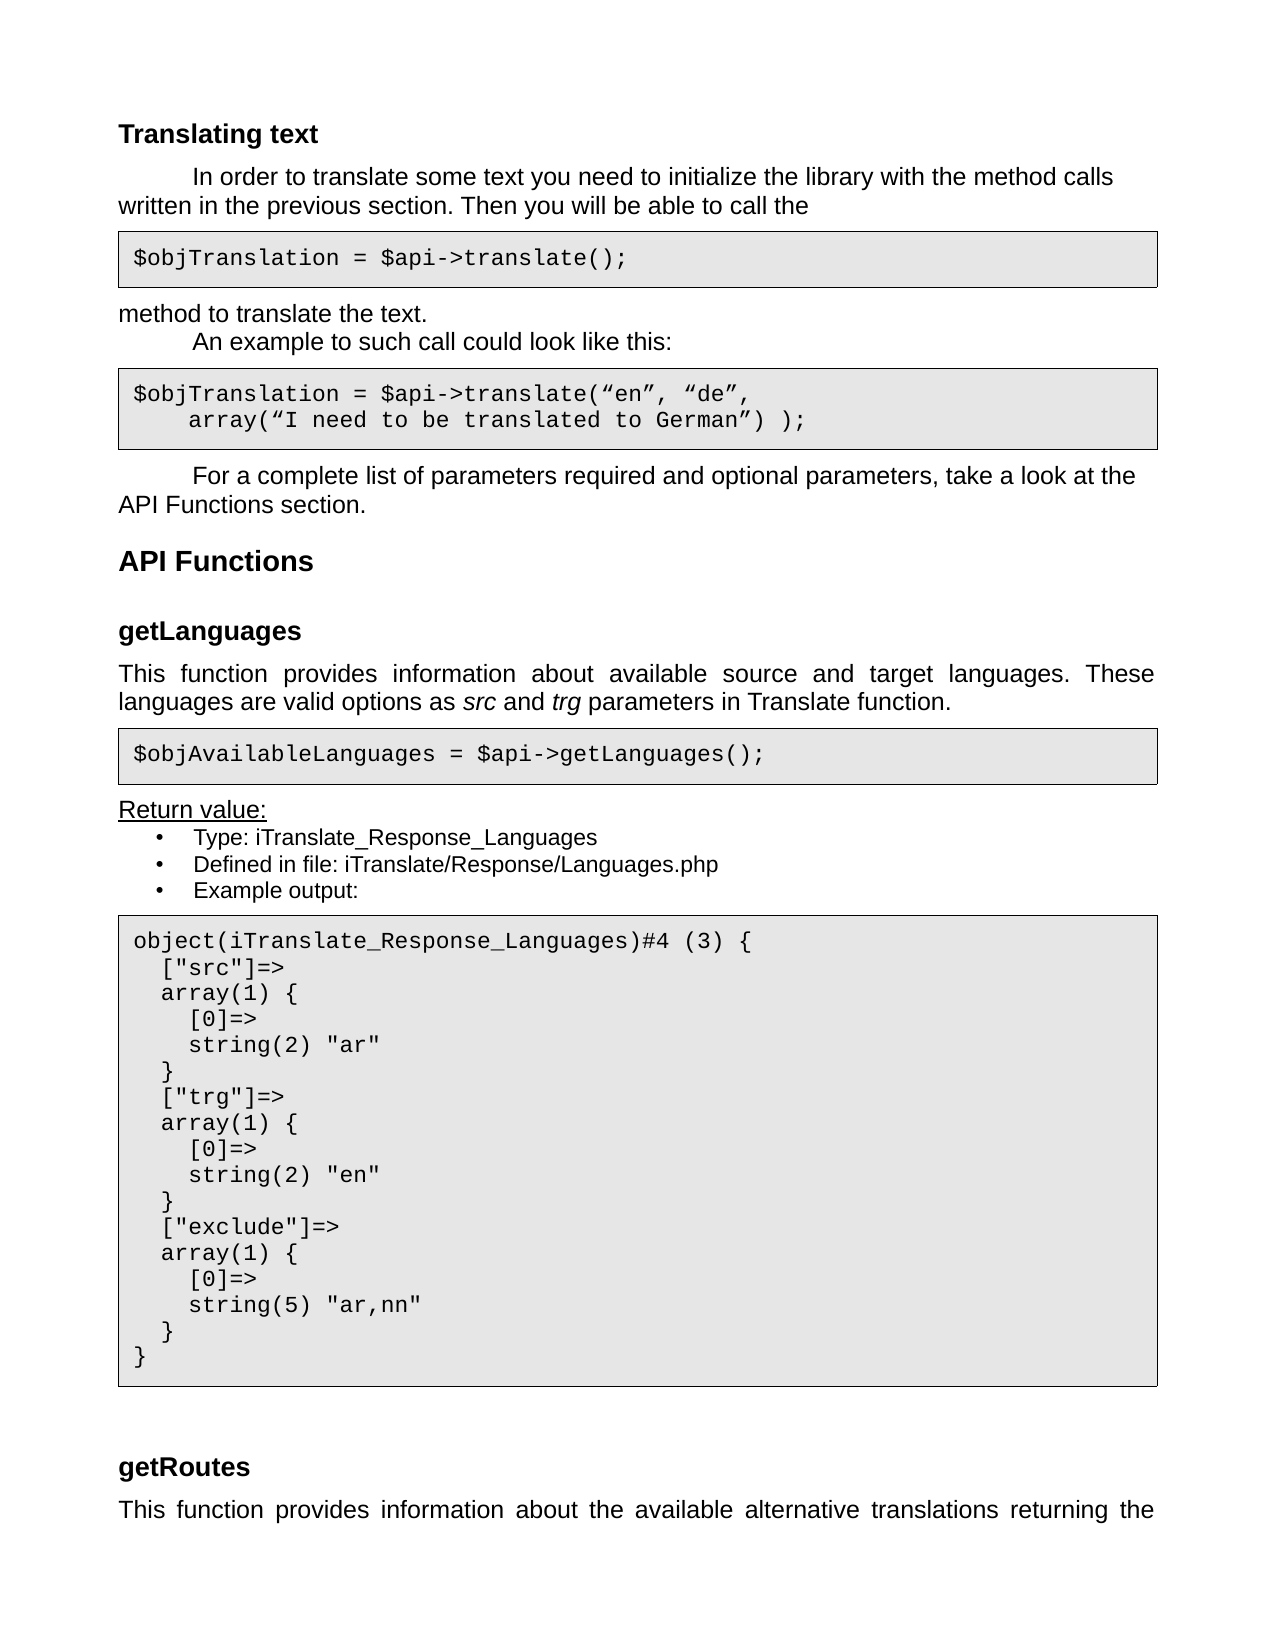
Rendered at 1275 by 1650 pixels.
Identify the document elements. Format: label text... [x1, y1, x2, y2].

subtitle For a complete list of parameters required and optional parameters, take a look at the API Functions section. [118, 461, 1157, 519]
subtitle In order to translate some text you need to initialize the library with the method calls written in the previous section. Then you will be able to call the [118, 162, 1157, 219]
subtitle Return value: [118, 795, 1157, 824]
subtitle $objTranslation = $api->translate(); [119, 232, 1157, 287]
subtitle getRoutes [118, 1451, 1157, 1482]
subtitle method to translate the text. [118, 299, 1157, 327]
subtitle An example to such call could look like this: [118, 327, 1157, 356]
subtitle Example output: [156, 877, 1157, 903]
subtitle This function provides information about the available alternative translations returning the [118, 1495, 1157, 1524]
subtitle Defined in file: iTranslate/Response/Languages.php [156, 851, 1157, 877]
subtitle $objTranslation = $api->translate(“en”, “de”, array(“I need to be translated to German”) ); [119, 369, 1157, 449]
subtitle This function provides information about available source and target languages. These languages are valid options as src and trg parameters in Translate function. [118, 659, 1157, 716]
subtitle Type: iTranslate_Response_Languages [156, 824, 1157, 851]
subtitle API Functions [118, 544, 1157, 577]
subtitle Translating text [118, 118, 1157, 149]
subtitle object(iTranslate_Response_Languages)#4 (3) { ["src"]=> array(1) { [0]=> string(2) "ar" } ["trg"]=> array(1) { [0]=> string(2) "en" } ["exclude"]=> array(1) { [0]=> string(5) "ar,nn" } } [119, 916, 1157, 1386]
subtitle getLanguages [118, 615, 1157, 646]
subtitle $objAvailableLanguages = $api->getLanguages(); [119, 729, 1157, 784]
